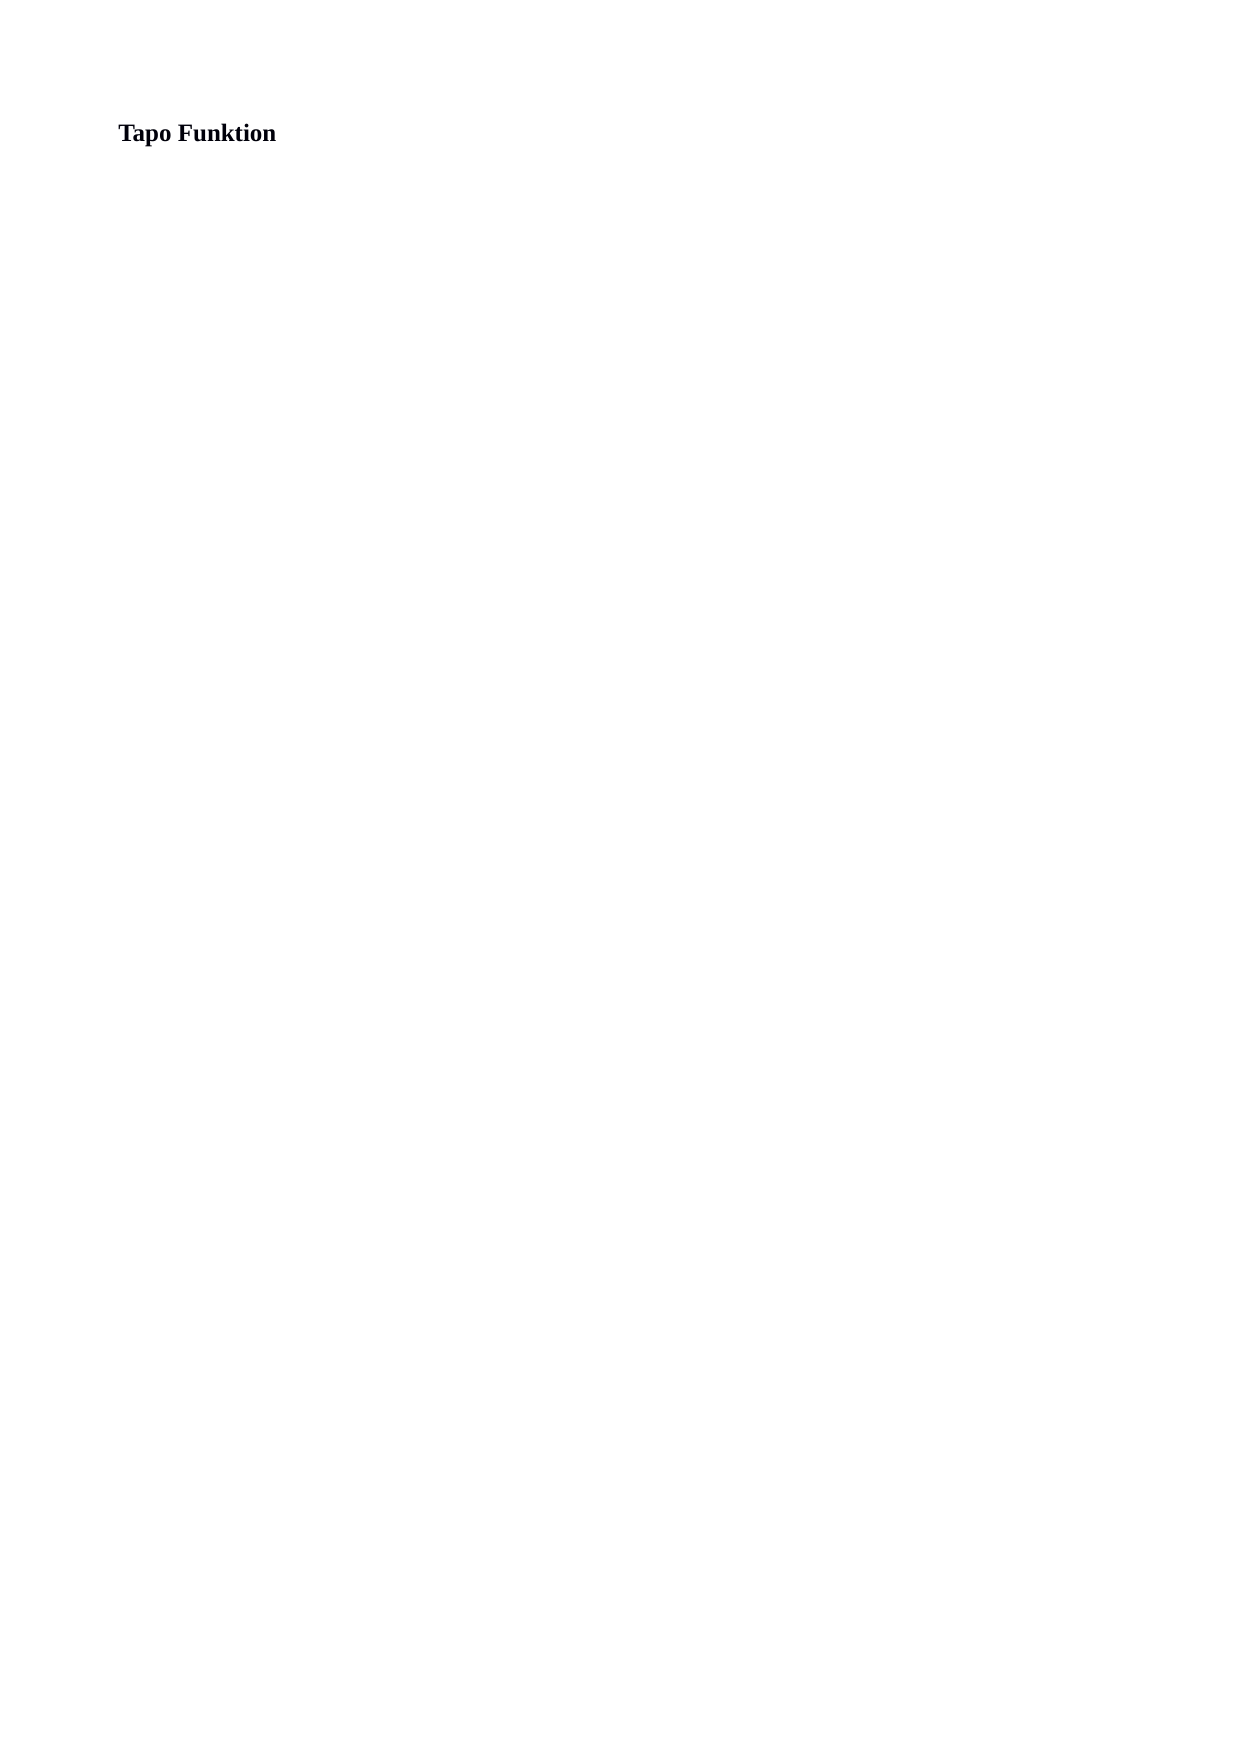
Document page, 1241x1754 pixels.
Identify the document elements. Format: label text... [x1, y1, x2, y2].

text Tapo Funktion [118, 118, 1122, 147]
